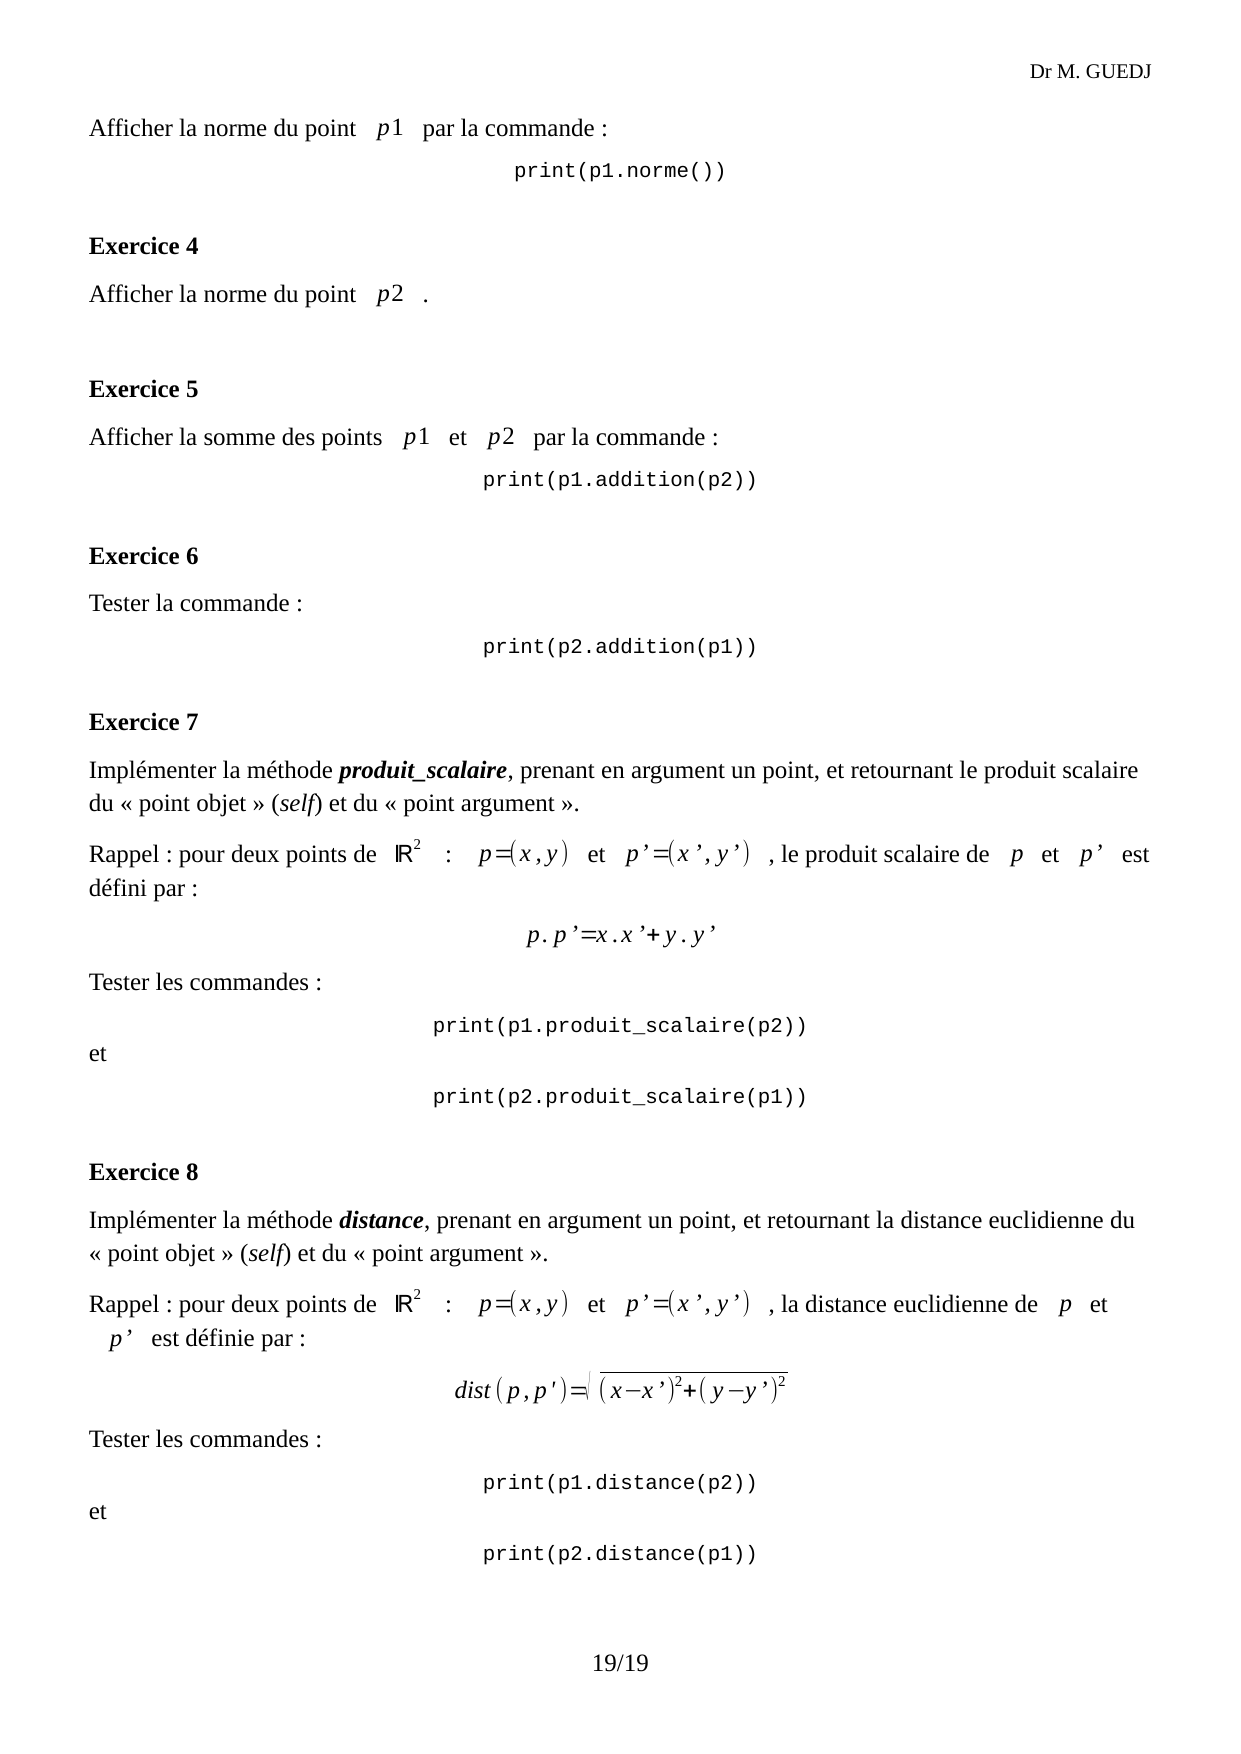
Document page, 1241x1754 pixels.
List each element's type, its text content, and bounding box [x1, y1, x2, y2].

text et [88, 1496, 1152, 1524]
text Exercice 6 [88, 541, 1152, 569]
text Tester les commandes : [88, 967, 1152, 996]
text Implémenter la méthode distance, prenant en argument un point, et retournant la distance euclidienne du « point objet » (self) et du « point argument ». [88, 1205, 1152, 1267]
text Tester les commandes : [88, 1424, 1152, 1453]
text Tester la commande : [88, 588, 1152, 617]
text print(p2.addition(p1)) [88, 636, 1152, 659]
text print(p1.produit_scalaire(p2)) [88, 1015, 1152, 1038]
text Afficher la somme des pointsetpar la commande : [88, 422, 1152, 451]
text et [88, 1038, 1152, 1067]
text Exercice 7 [88, 707, 1152, 736]
text Implémenter la méthode produit_scalaire, prenant en argument un point, et retournant le produit scalaire du « point objet » (self) et du « point argument ». [88, 755, 1152, 817]
text Exercice 4 [88, 231, 1152, 260]
text Exercice 5 [88, 374, 1152, 403]
text Afficher la norme du point. [88, 279, 1152, 308]
text print(p2.produit_scalaire(p1)) [88, 1086, 1152, 1110]
text print(p1.distance(p2)) [88, 1472, 1152, 1496]
text print(p1.norme()) [88, 160, 1152, 184]
text print(p1.addition(p2)) [88, 469, 1152, 493]
text Rappel : pour deux points de : et, la distance euclidienne deetest définie par : [88, 1286, 1152, 1352]
text print(p2.distance(p1)) [88, 1543, 1152, 1567]
text Afficher la norme du pointpar la commande : [88, 113, 1152, 141]
text Exercice 8 [88, 1157, 1152, 1186]
text Rappel : pour deux points de : et, le produit scalaire deetest défini par : [88, 835, 1152, 902]
